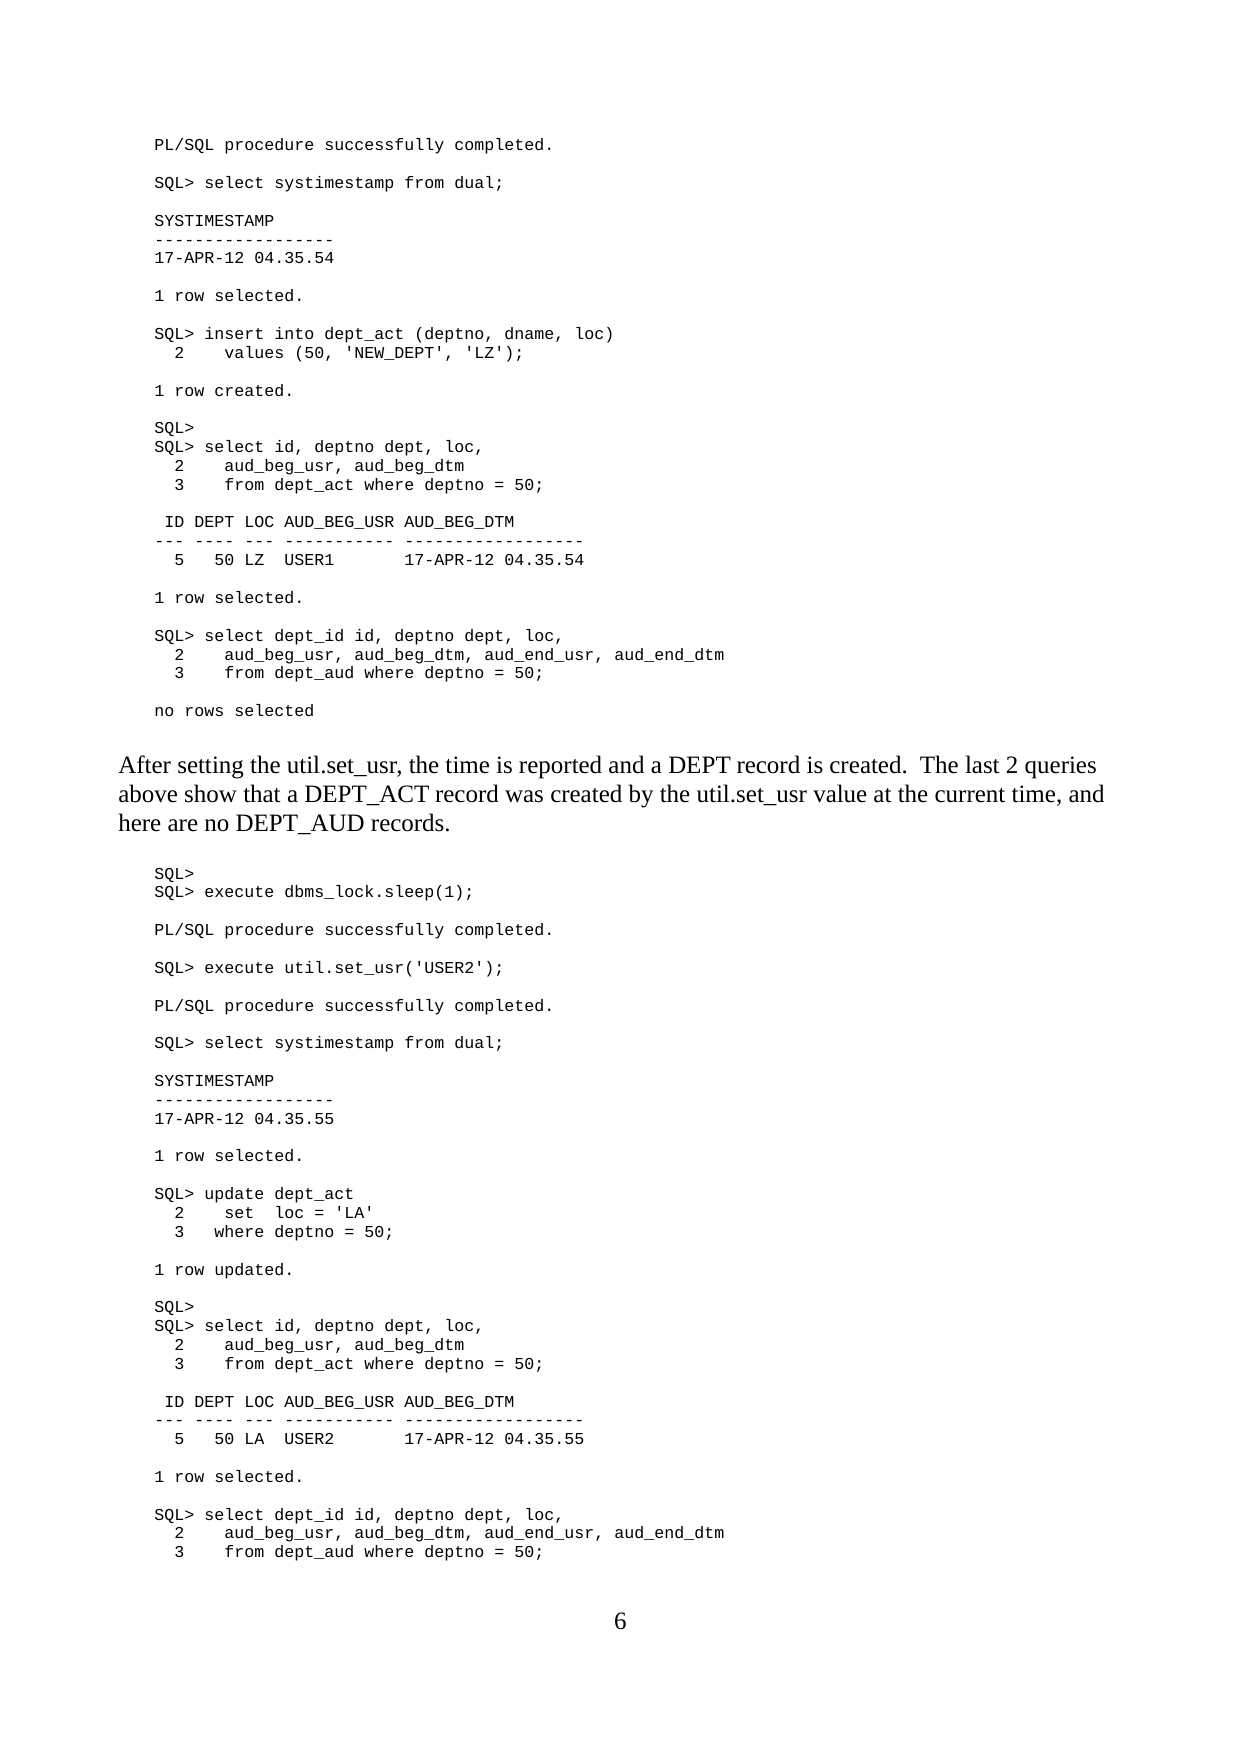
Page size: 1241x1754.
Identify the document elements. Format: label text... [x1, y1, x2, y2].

text SQL> update dept_act [154, 1186, 1086, 1204]
text 1 row selected. [154, 1148, 1086, 1167]
text SQL> select systimestamp from dual; [154, 175, 1086, 193]
text SQL> [154, 865, 1086, 884]
text PL/SQL procedure successfully completed. [154, 997, 1086, 1016]
text ID DEPT LOC AUD_BEG_USR AUD_BEG_DTM [154, 514, 1086, 533]
text 17-APR-12 04.35.55 [154, 1110, 1086, 1129]
text 1 row created. [154, 382, 1086, 401]
text SQL> select id, deptno dept, loc, [154, 1318, 1086, 1337]
text 2 values (50, 'NEW_DEPT', 'LZ'); [154, 344, 1086, 363]
text ------------------ [154, 231, 1086, 250]
text SQL> select dept_id id, deptno dept, loc, [154, 1506, 1086, 1525]
text no rows selected [154, 703, 1086, 721]
text 1 row updated. [154, 1261, 1086, 1280]
text 1 row selected. [154, 1468, 1086, 1487]
text 3 from dept_aud where deptno = 50; [154, 1544, 1086, 1563]
text SQL> insert into dept_act (deptno, dname, loc) [154, 326, 1086, 344]
text --- ---- --- ----------- ------------------ [154, 533, 1086, 552]
text ------------------ [154, 1091, 1086, 1110]
text SYSTIMESTAMP [154, 212, 1086, 231]
text 17-APR-12 04.35.54 [154, 250, 1086, 269]
text 3 from dept_act where deptno = 50; [154, 1355, 1086, 1374]
text ID DEPT LOC AUD_BEG_USR AUD_BEG_DTM [154, 1393, 1086, 1412]
text 3 where deptno = 50; [154, 1223, 1086, 1242]
text SQL> select id, deptno dept, loc, [154, 439, 1086, 457]
text 2 aud_beg_usr, aud_beg_dtm, aud_end_usr, aud_end_dtm [154, 1525, 1086, 1544]
text 2 aud_beg_usr, aud_beg_dtm [154, 1337, 1086, 1355]
text 2 aud_beg_usr, aud_beg_dtm, aud_end_usr, aud_end_dtm [154, 646, 1086, 665]
text 3 from dept_aud where deptno = 50; [154, 665, 1086, 684]
text 5 50 LA USER2 17-APR-12 04.35.55 [154, 1431, 1086, 1450]
text 2 aud_beg_usr, aud_beg_dtm [154, 457, 1086, 476]
text 2 set loc = 'LA' [154, 1204, 1086, 1223]
text SQL> [154, 1299, 1086, 1318]
text 5 50 LZ USER1 17-APR-12 04.35.54 [154, 552, 1086, 571]
text PL/SQL procedure successfully completed. [154, 137, 1086, 156]
text SQL> execute util.set_usr('USER2'); [154, 959, 1086, 978]
text SQL> execute dbms_lock.sleep(1); [154, 884, 1086, 903]
text 1 row selected. [154, 288, 1086, 307]
text SQL> [154, 420, 1086, 439]
text SQL> select dept_id id, deptno dept, loc, [154, 627, 1086, 646]
text 3 from dept_act where deptno = 50; [154, 476, 1086, 495]
text After setting the util.set_usr, the time is reported and a DEPT record is created. The last 2 queries above show that a DEPT_ACT record was created by the util.set_usr value at the current time, and here are no DEPT_AUD records. [118, 750, 1122, 836]
text SYSTIMESTAMP [154, 1073, 1086, 1091]
text SQL> select systimestamp from dual; [154, 1035, 1086, 1054]
text PL/SQL procedure successfully completed. [154, 922, 1086, 941]
text --- ---- --- ----------- ------------------ [154, 1412, 1086, 1431]
text 1 row selected. [154, 589, 1086, 608]
